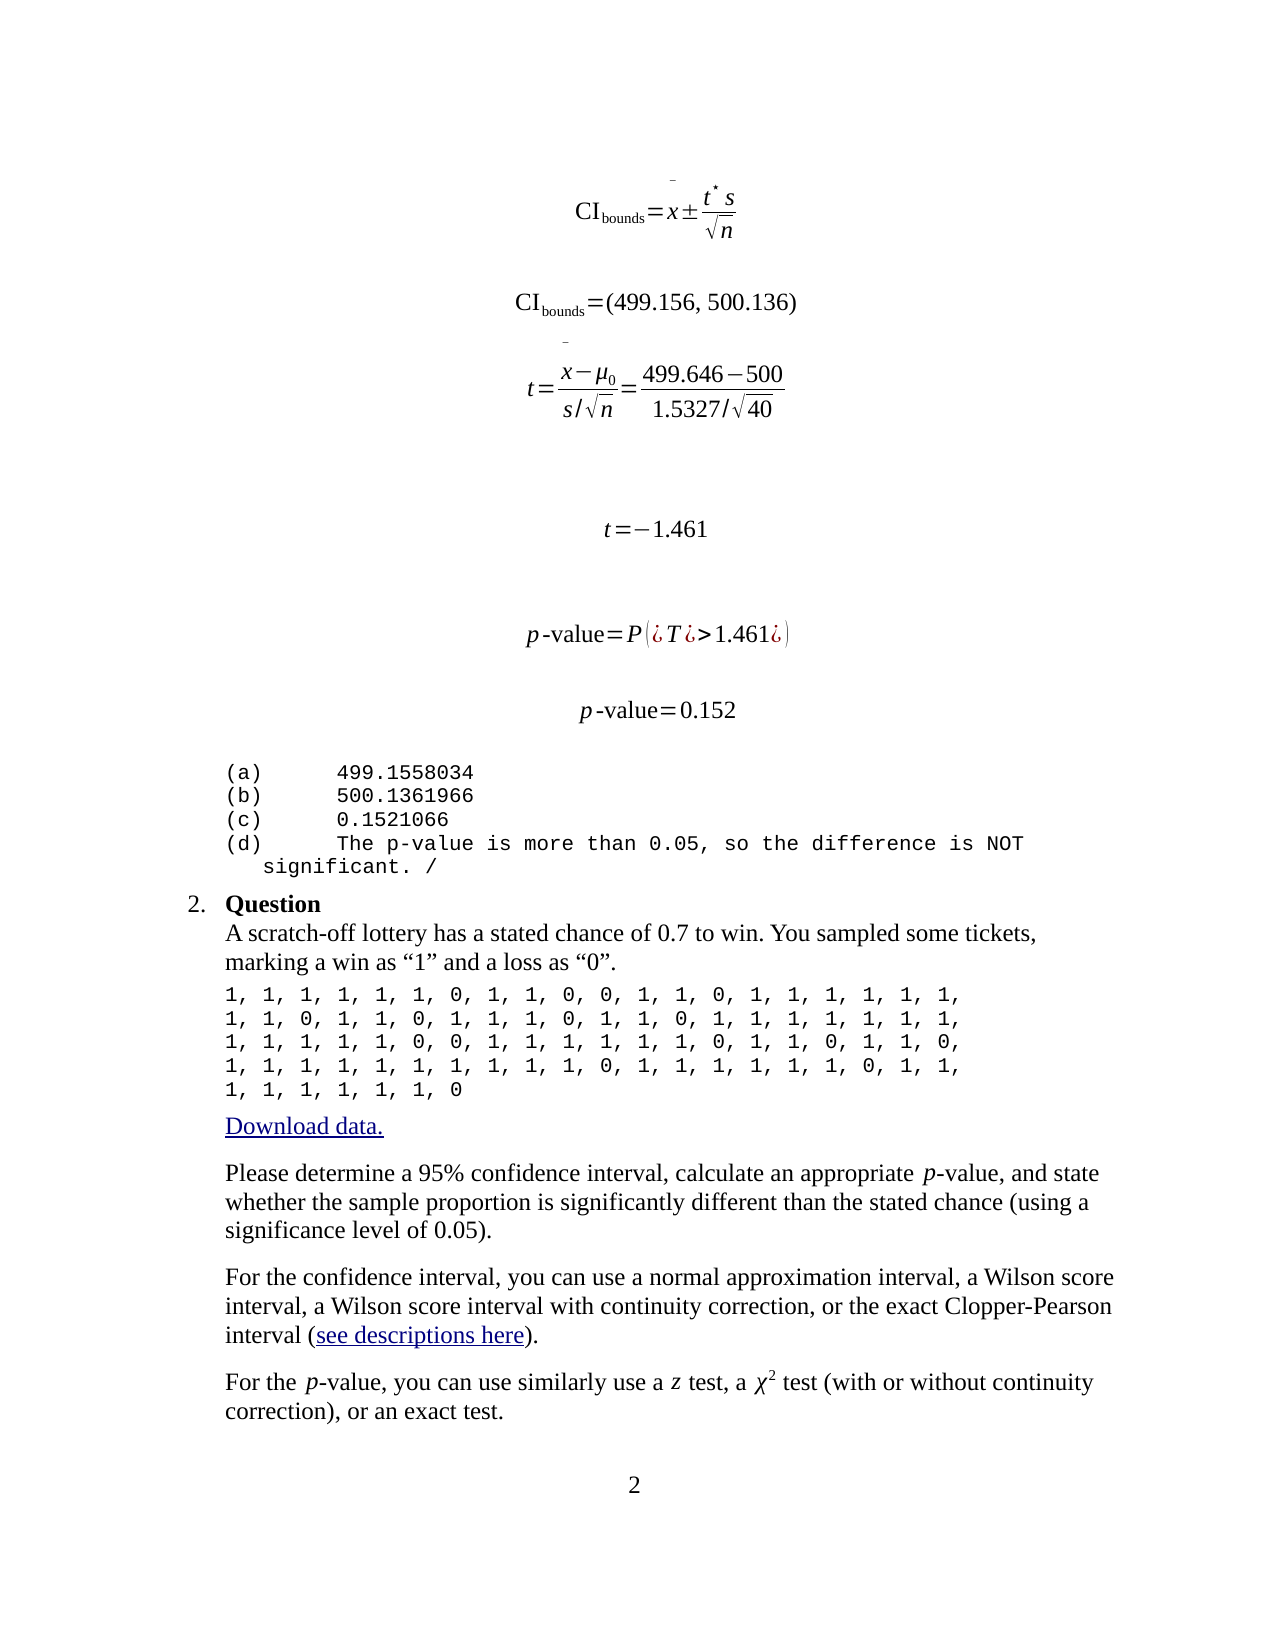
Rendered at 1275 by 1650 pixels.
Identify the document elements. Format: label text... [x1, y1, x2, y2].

list Download data. [187, 1111, 1125, 1140]
list Question A scratch-off lottery has a stated chance of 0.7 to win. You sampled some tickets, marking a win as “1” and a loss as “0”. [187, 889, 1125, 975]
list 1, 1, 1, 1, 1, 1, 0 [187, 1079, 1125, 1102]
list For the confidence interval, you can use a normal approximation interval, a Wilson score interval, a Wilson score interval with continuity correction, or the exact Clopper-Pearson interval (see descriptions here). [187, 1262, 1125, 1348]
list 500.1361966 [225, 786, 1125, 809]
list 1, 1, 1, 1, 1, 1, 0, 1, 1, 0, 0, 1, 1, 0, 1, 1, 1, 1, 1, 1, [187, 984, 1125, 1008]
list 0.1521066 [225, 809, 1125, 833]
list 1, 1, 0, 1, 1, 0, 1, 1, 1, 0, 1, 1, 0, 1, 1, 1, 1, 1, 1, 1, [187, 1008, 1125, 1032]
list 1, 1, 1, 1, 1, 1, 1, 1, 1, 1, 0, 1, 1, 1, 1, 1, 1, 0, 1, 1, [187, 1055, 1125, 1079]
list 1, 1, 1, 1, 1, 0, 0, 1, 1, 1, 1, 1, 1, 0, 1, 1, 0, 1, 1, 0, [187, 1032, 1125, 1055]
list For the -value, you can use similarly use a test, a test (with or without continuity correction), or an exact test. [187, 1366, 1125, 1424]
list 499.1558034 [225, 762, 1125, 786]
list The p-value is more than 0.05, so the difference is NOT significant. / [225, 833, 1125, 880]
list Please determine a 95% confidence interval, calculate an appropriate -value, and state whether the sample proportion is significantly different than the stated chance (using a significance level of 0.05). [187, 1158, 1125, 1244]
